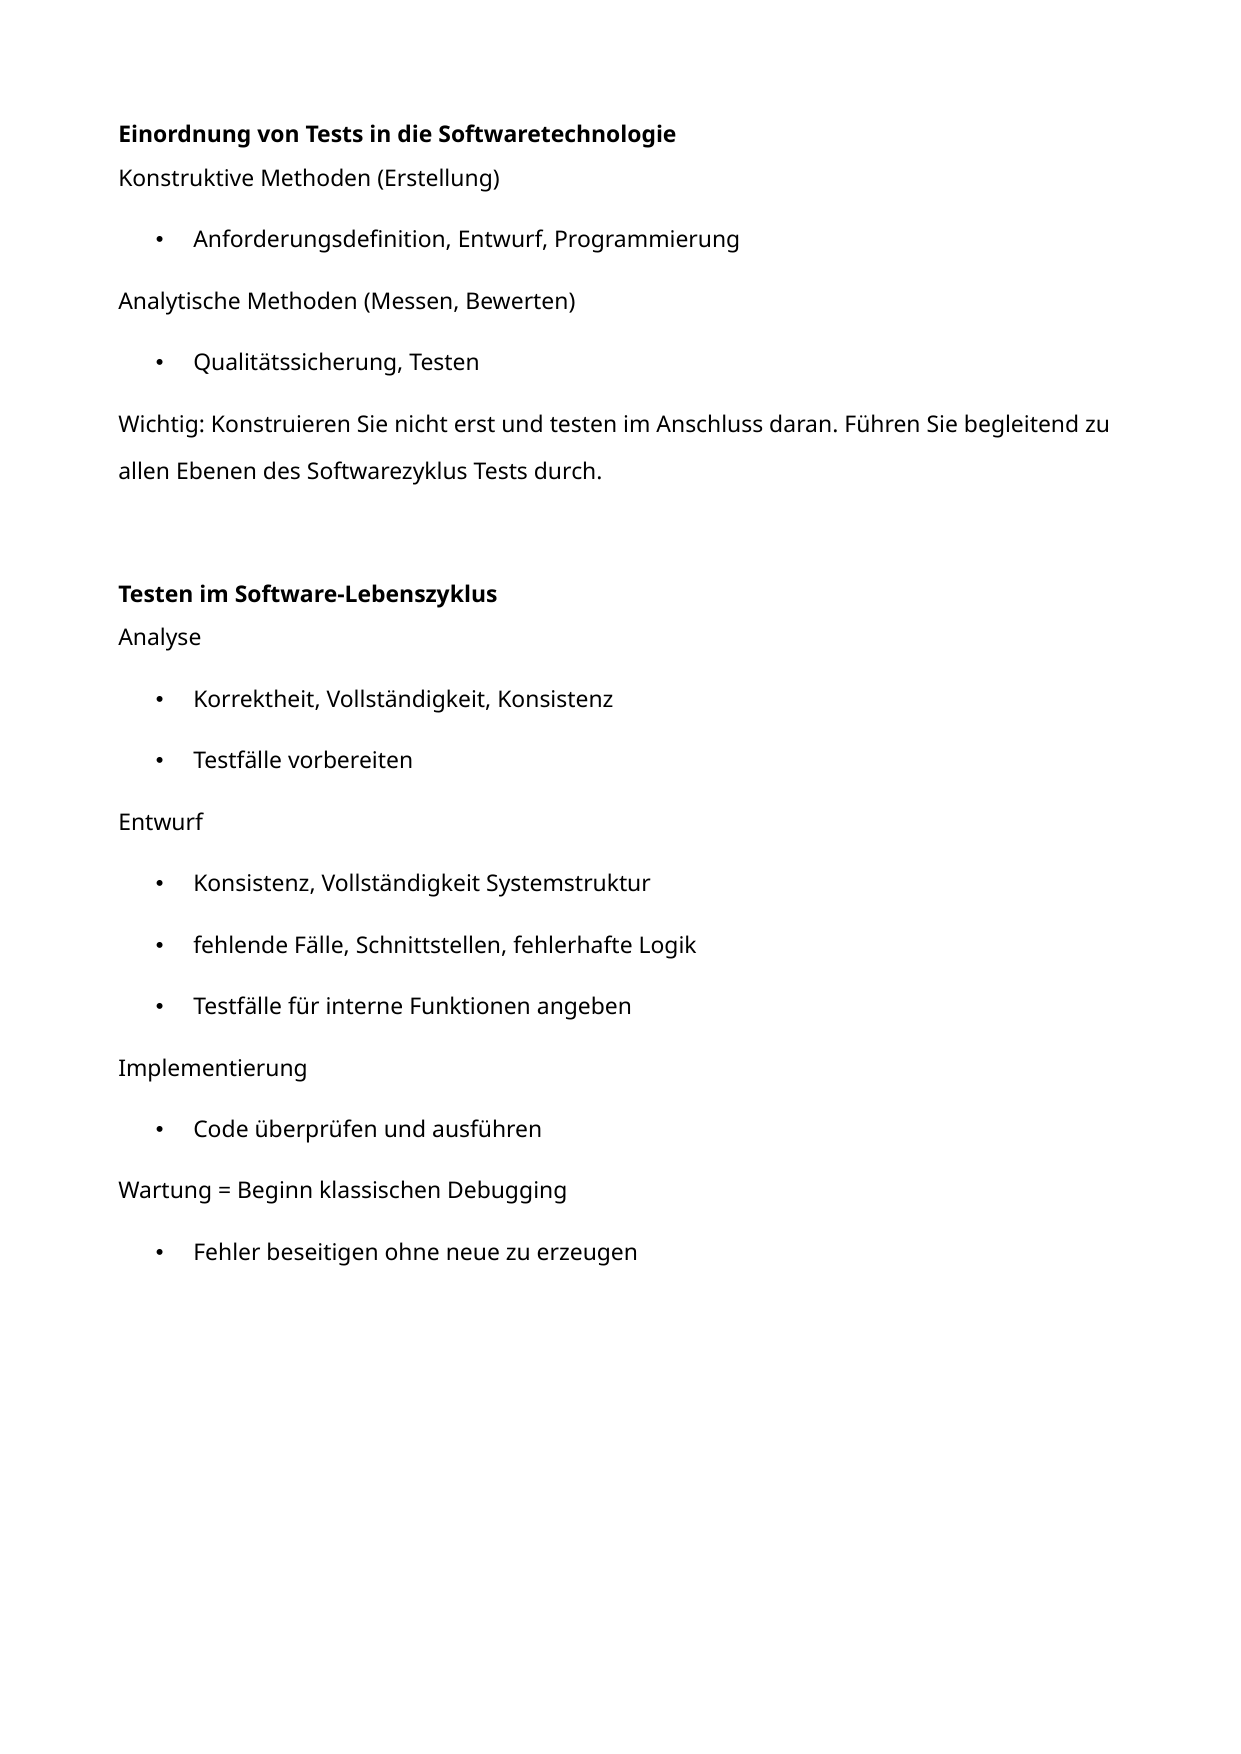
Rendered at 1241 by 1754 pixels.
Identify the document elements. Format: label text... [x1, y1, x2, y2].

subtitle Einordnung von Tests in die Softwaretechnologie [118, 118, 1122, 149]
list Code überprüfen und ausführen [156, 1113, 1122, 1144]
text Entwurf [118, 806, 1122, 837]
list Fehler beseitigen ohne neue zu erzeugen [156, 1236, 1122, 1267]
list Anforderungsdefinition, Entwurf, Programmierung [156, 223, 1122, 254]
text Implementierung [118, 1051, 1122, 1083]
subtitle Testen im Software-Lebenszyklus [118, 577, 1122, 609]
text Wartung = Beginn klassischen Debugging [118, 1174, 1122, 1206]
list Konsistenz, Vollständigkeit Systemstruktur [156, 867, 1122, 898]
list Qualitätssicherung, Testen [156, 346, 1122, 377]
list Testfälle vorbereiten [156, 744, 1122, 775]
text Analytische Methoden (Messen, Bewerten) [118, 285, 1122, 316]
text Analyse [118, 621, 1122, 652]
list Korrektheit, Vollständigkeit, Konsistenz [156, 683, 1122, 714]
text Wichtig: Konstruieren Sie nicht erst und testen im Anschluss daran. Führen Sie begleitend zu allen Ebenen des Softwarezyklus Tests durch. [118, 408, 1122, 486]
list Testfälle für interne Funktionen angeben [156, 990, 1122, 1021]
list fehlende Fälle, Schnittstellen, fehlerhafte Logik [156, 928, 1122, 960]
text Konstruktive Methoden (Erstellung) [118, 162, 1122, 193]
